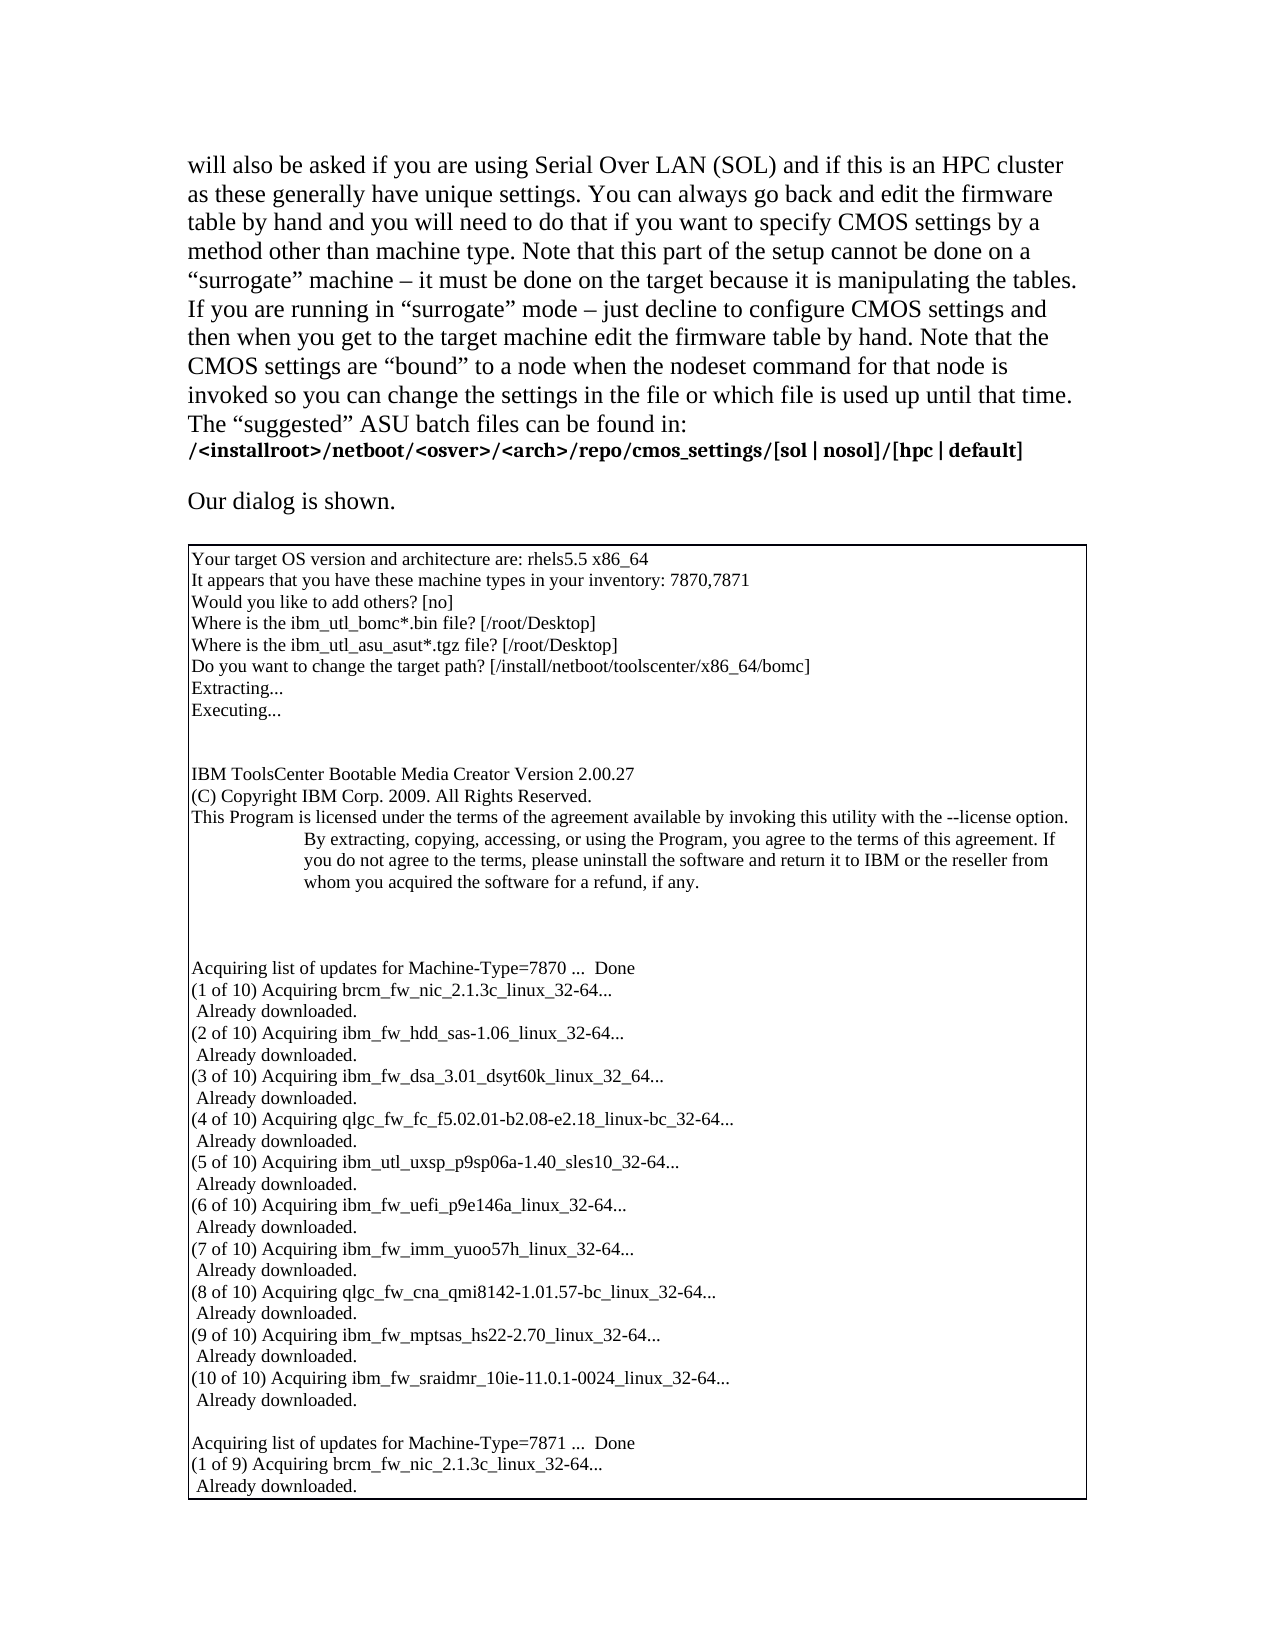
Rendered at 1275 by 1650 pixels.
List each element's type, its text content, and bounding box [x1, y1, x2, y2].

text IBM ToolsCenter Bootable Media Creator Version 2.00.27 [189, 759, 1086, 781]
text (3 of 10) Acquiring ibm_fw_dsa_3.01_dsyt60k_linux_32_64... [189, 1061, 1086, 1083]
text (4 of 10) Acquiring qlgc_fw_fc_f5.02.01-b2.08-e2.18_linux-bc_32-64... [189, 1104, 1086, 1126]
text Where is the ibm_utl_bomc*.bin file? [/root/Desktop] [189, 608, 1086, 630]
text Already downloaded. [189, 1212, 1086, 1234]
text Would you like to add others? [no] [189, 587, 1086, 608]
text (10 of 10) Acquiring ibm_fw_sraidmr_10ie-11.0.1-0024_linux_32-64... [189, 1363, 1086, 1385]
text (8 of 10) Acquiring qlgc_fw_cna_qmi8142-1.01.57-bc_linux_32-64... [189, 1277, 1086, 1298]
text (6 of 10) Acquiring ibm_fw_uefi_p9e146a_linux_32-64... [189, 1191, 1086, 1212]
text Already downloaded. [189, 1385, 1086, 1406]
text Already downloaded. [189, 1255, 1086, 1277]
text (1 of 9) Acquiring brcm_fw_nic_2.1.3c_linux_32-64... [189, 1449, 1086, 1471]
text Acquiring list of updates for Machine-Type=7871 ... Done [189, 1428, 1086, 1449]
text will also be asked if you are using Serial Over LAN (SOL) and if this is an HPC cluster as these generally have unique settings. You can always go back and edit the firmware table by hand and you will need to do that if you want to specify CMOS settings by a method other than machine type. Note that this part of the setup cannot be done on a “surrogate” machine – it must be done on the target because it is manipulating the tables. If you are running in “surrogate” mode – just decline to configure CMOS settings and then when you get to the target machine edit the firmware table by hand. Note that the CMOS settings are “bound” to a node when the nodeset command for that node is invoked so you can change the settings in the file or which file is used up until that time. The “suggested” ASU batch files can be found in: /<installroot>/netboot/<osver>/<arch>/repo/cmos_settings/[sol | nosol]/[hpc | default] [187, 150, 1087, 462]
text Your target OS version and architecture are: rhels5.5 x86_64 [189, 546, 1086, 565]
text Already downloaded. [189, 1040, 1086, 1061]
text (9 of 10) Acquiring ibm_fw_mptsas_hs22-2.70_linux_32-64... [189, 1320, 1086, 1342]
text (1 of 10) Acquiring brcm_fw_nic_2.1.3c_linux_32-64... [189, 975, 1086, 997]
text Already downloaded. [189, 997, 1086, 1018]
text Already downloaded. [189, 1083, 1086, 1104]
text Extracting... [189, 673, 1086, 695]
text Acquiring list of updates for Machine-Type=7870 ... Done [189, 953, 1086, 975]
text Already downloaded. [189, 1342, 1086, 1363]
text Already downloaded. [189, 1126, 1086, 1148]
text Already downloaded. [189, 1169, 1086, 1191]
text Already downloaded. [189, 1298, 1086, 1320]
text Do you want to change the target path? [/install/netboot/toolscenter/x86_64/bomc] [189, 652, 1086, 673]
text This Program is licensed under the terms of the agreement available by invoking this utility with the --license option. By extracting, copying, accessing, or using the Program, you agree to the terms of this agreement. If you do not agree to the terms, please uninstall the software and return it to IBM or the reseller from whom you acquired the software for a refund, if any. [189, 803, 1086, 889]
text (5 of 10) Acquiring ibm_utl_uxsp_p9sp06a-1.40_sles10_32-64... [189, 1148, 1086, 1169]
text Our dialog is shown. [187, 486, 1087, 515]
text Already downloaded. [189, 1471, 1086, 1498]
text (C) Copyright IBM Corp. 2009. All Rights Reserved. [189, 781, 1086, 803]
text It appears that you have these machine types in your inventory: 7870,7871 [189, 565, 1086, 587]
text (2 of 10) Acquiring ibm_fw_hdd_sas-1.06_linux_32-64... [189, 1018, 1086, 1040]
text Executing... [189, 695, 1086, 716]
text (7 of 10) Acquiring ibm_fw_imm_yuoo57h_linux_32-64... [189, 1234, 1086, 1255]
text Where is the ibm_utl_asu_asut*.tgz file? [/root/Desktop] [189, 630, 1086, 652]
